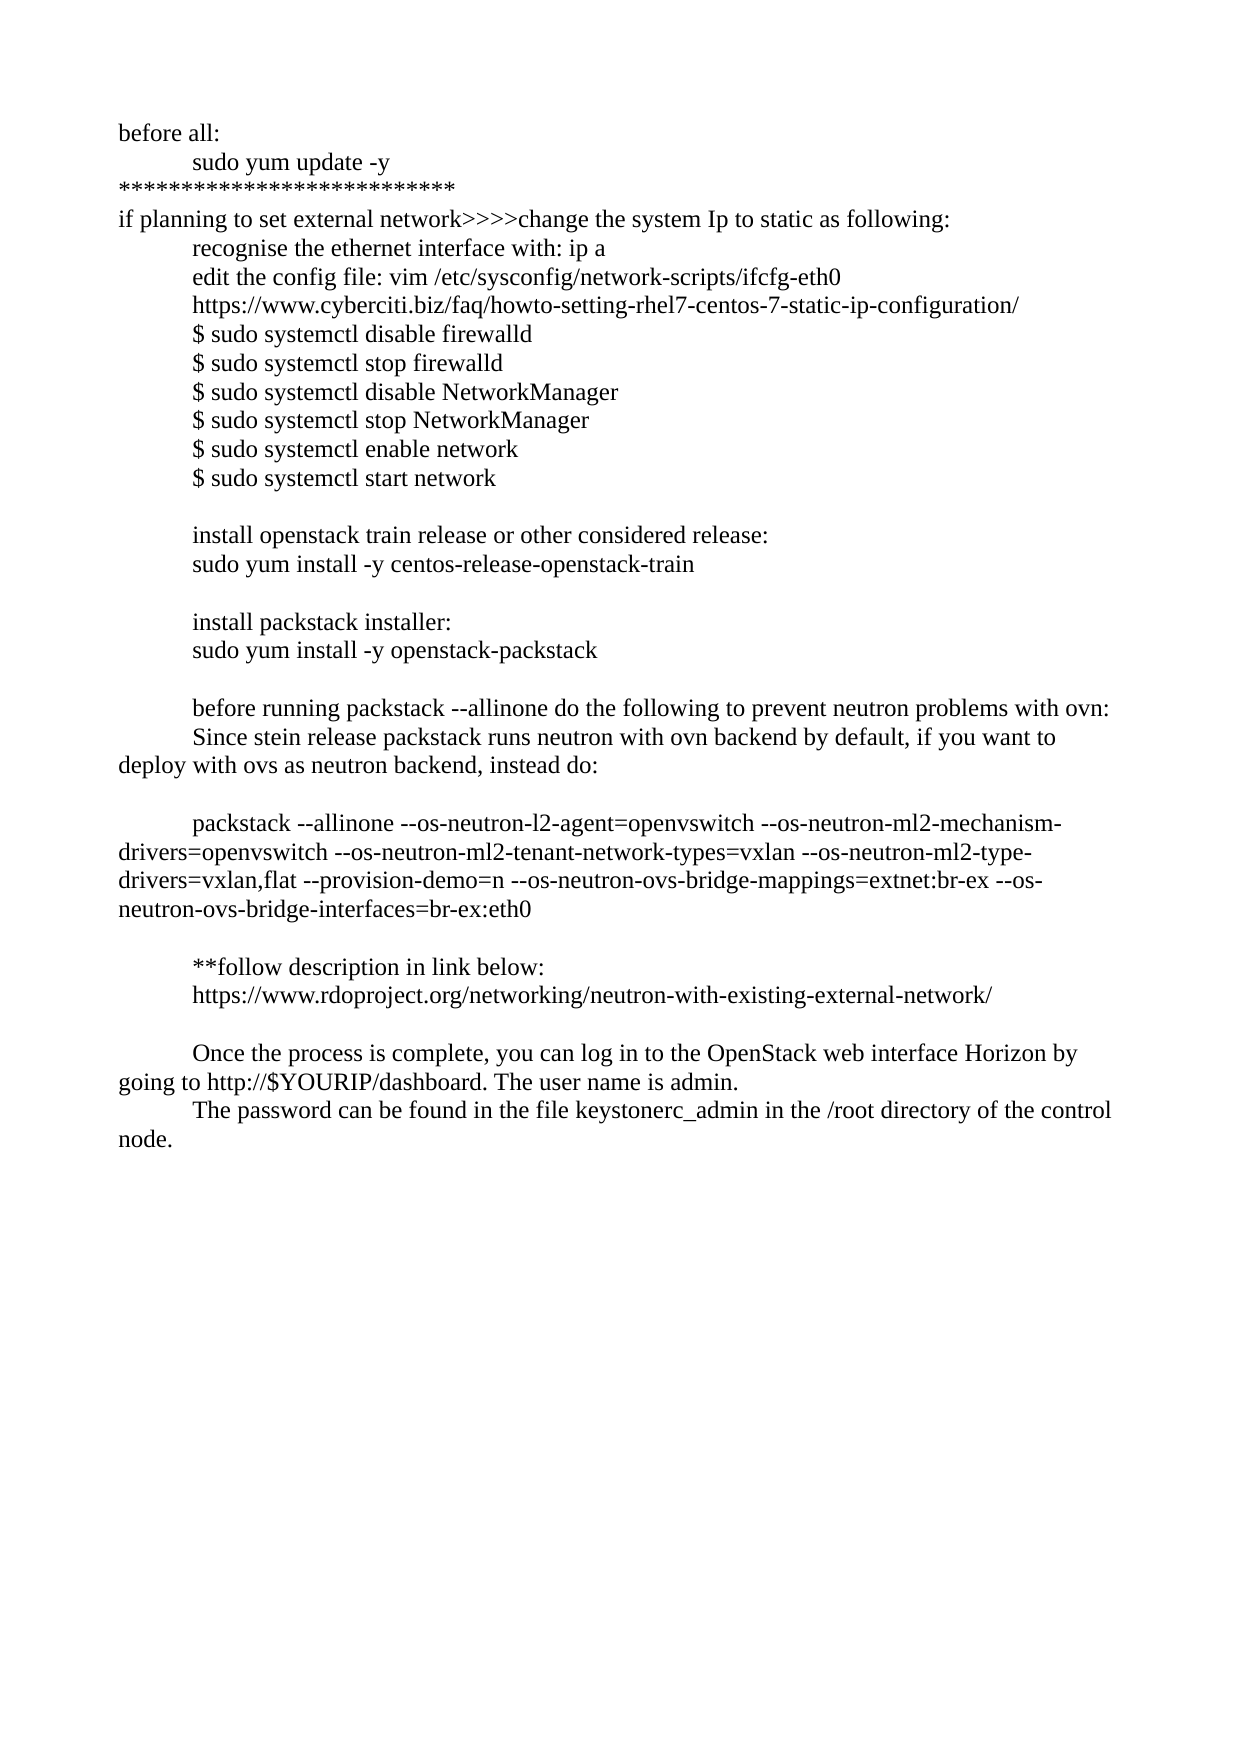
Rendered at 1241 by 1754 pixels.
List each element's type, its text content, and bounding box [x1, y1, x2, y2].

text $ sudo systemctl stop NetworkManager [118, 406, 1122, 434]
text sudo yum install -y openstack-packstack [118, 636, 1122, 664]
text $ sudo systemctl start network [118, 463, 1122, 492]
text packstack --allinone --os-neutron-l2-agent=openvswitch --os-neutron-ml2-mechanism-drivers=openvswitch --os-neutron-ml2-tenant-network-types=vxlan --os-neutron-ml2-type-drivers=vxlan,flat --provision-demo=n --os-neutron-ovs-bridge-mappings=extnet:br-ex --os-neutron-ovs-bridge-interfaces=br-ex:eth0 [118, 808, 1122, 923]
text sudo yum update -y [118, 147, 1122, 176]
text $ sudo systemctl disable firewalld [118, 319, 1122, 348]
text before all: [118, 118, 1122, 147]
text if planning to set external network>>>>change the system Ip to static as following: [118, 204, 1122, 233]
text The password can be found in the file keystonerc_admin in the /root directory of the control node. [118, 1096, 1122, 1153]
text $ sudo systemctl disable NetworkManager [118, 377, 1122, 406]
text $ sudo systemctl stop firewalld [118, 348, 1122, 377]
text sudo yum install -y centos-release-openstack-train [118, 549, 1122, 578]
text recognise the ethernet interface with: ip a [118, 233, 1122, 262]
text install openstack train release or other considered release: [118, 521, 1122, 549]
text *************************** [118, 176, 1122, 204]
text edit the config file: vim /etc/sysconfig/network-scripts/ifcfg-eth0 [118, 262, 1122, 291]
text $ sudo systemctl enable network [118, 434, 1122, 463]
text https://www.cyberciti.biz/faq/howto-setting-rhel7-centos-7-static-ip-configuration/ [118, 291, 1122, 319]
text Since stein release packstack runs neutron with ovn backend by default, if you want to deploy with ovs as neutron backend, instead do: [118, 722, 1122, 779]
text Once the process is complete, you can log in to the OpenStack web interface Horizon by going to http://$YOURIP/dashboard. The user name is admin. [118, 1038, 1122, 1096]
text https://www.rdoproject.org/networking/neutron-with-existing-external-network/ [118, 981, 1122, 1009]
text **follow description in link below: [118, 952, 1122, 981]
text before running packstack --allinone do the following to prevent neutron problems with ovn: [118, 693, 1122, 722]
text install packstack installer: [118, 607, 1122, 636]
